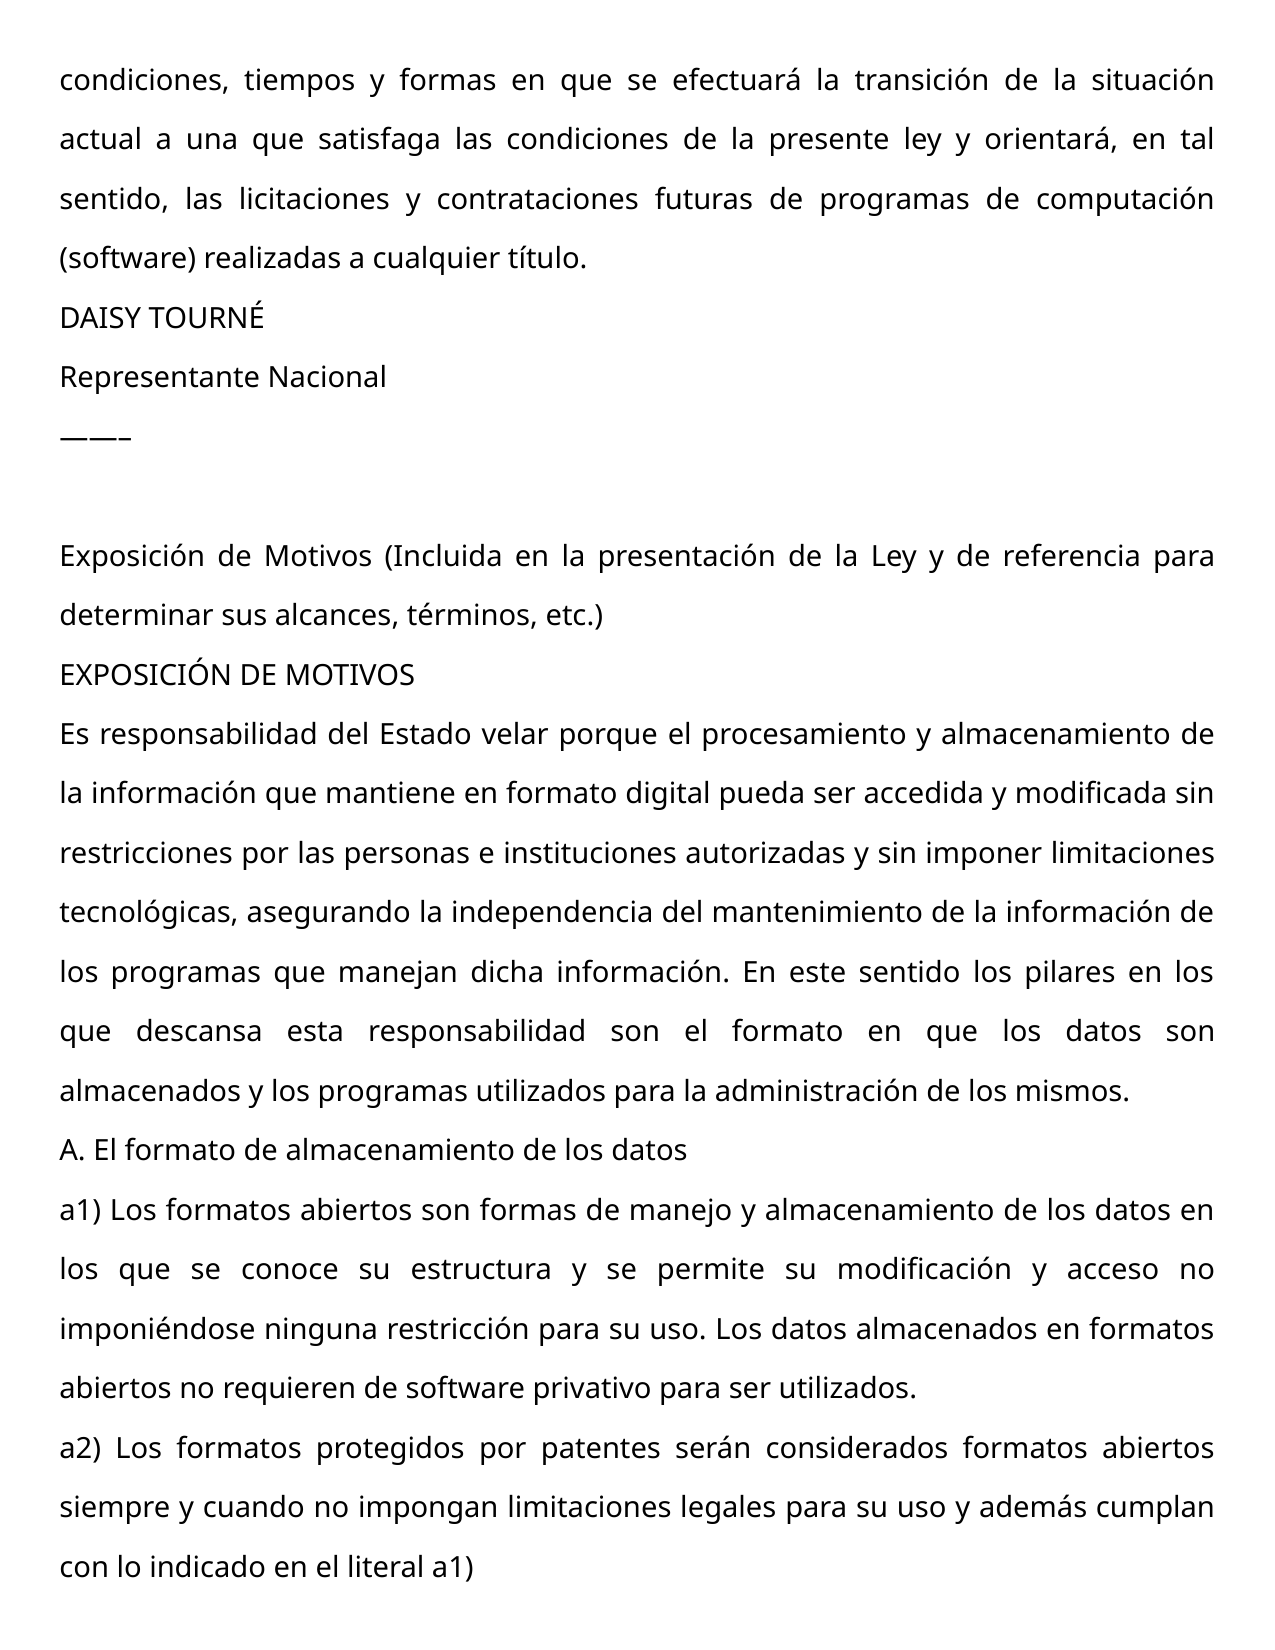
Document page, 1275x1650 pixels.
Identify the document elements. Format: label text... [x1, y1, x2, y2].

text a1) Los formatos abiertos son formas de manejo y almacenamiento de los datos en los que se conoce su estructura y se permite su modificación y acceso no imponiéndose ninguna restricción para su uso. Los datos almacenados en formatos abiertos no requieren de software privativo para ser utilizados. [59, 1189, 1216, 1407]
text DAISY TOURNÉ [59, 297, 1216, 337]
text Es responsabilidad del Estado velar porque el procesamiento y almacenamiento de la información que mantiene en formato digital pueda ser accedida y modificada sin restricciones por las personas e instituciones autorizadas y sin imponer limitaciones tecnológicas, asegurando la independencia del mantenimiento de la información de los programas que manejan dicha información. En este sentido los pilares en los que descansa esta responsabilidad son el formato en que los datos son almacenados y los programas utilizados para la administración de los mismos. [59, 713, 1216, 1110]
text EXPOSICIÓN DE MOTIVOS [59, 654, 1216, 693]
text Exposición de Motivos (Incluida en la presentación de la Ley y de referencia para determinar sus alcances, términos, etc.) [59, 535, 1216, 634]
text A. El formato de almacenamiento de los datos [59, 1130, 1216, 1169]
text ——– [59, 416, 1216, 456]
text Representante Nacional [59, 356, 1216, 396]
text a2) Los formatos protegidos por patentes serán considerados formatos abiertos siempre y cuando no impongan limitaciones legales para su uso y además cumplan con lo indicado en el literal a1) [59, 1427, 1216, 1586]
text condiciones, tiempos y formas en que se efectuará la transición de la situación actual a una que satisfaga las condiciones de la presente ley y orientará, en tal sentido, las licitaciones y contrataciones futuras de programas de computación (software) realizadas a cualquier título. [59, 59, 1216, 277]
